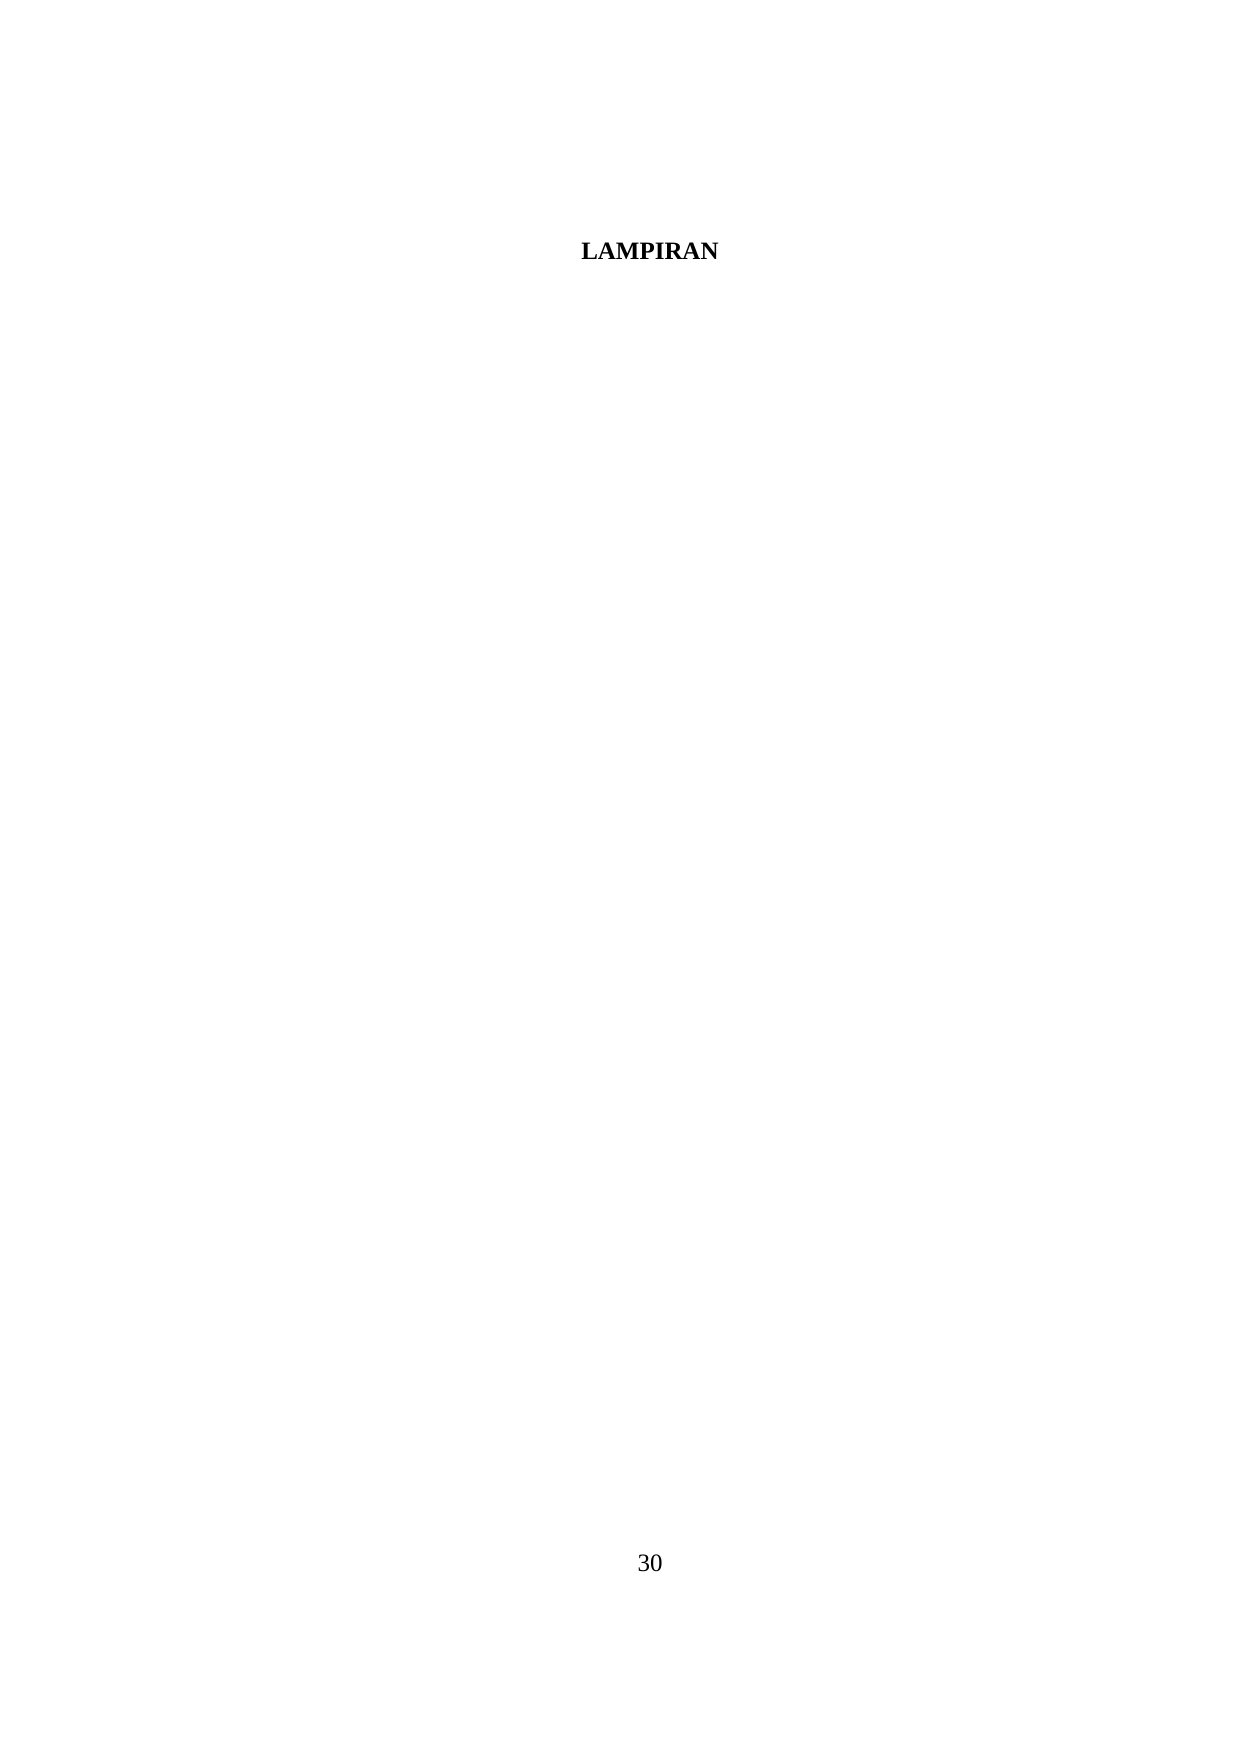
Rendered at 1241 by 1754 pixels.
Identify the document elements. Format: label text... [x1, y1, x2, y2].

text LAMPIRAN [236, 236, 1063, 265]
